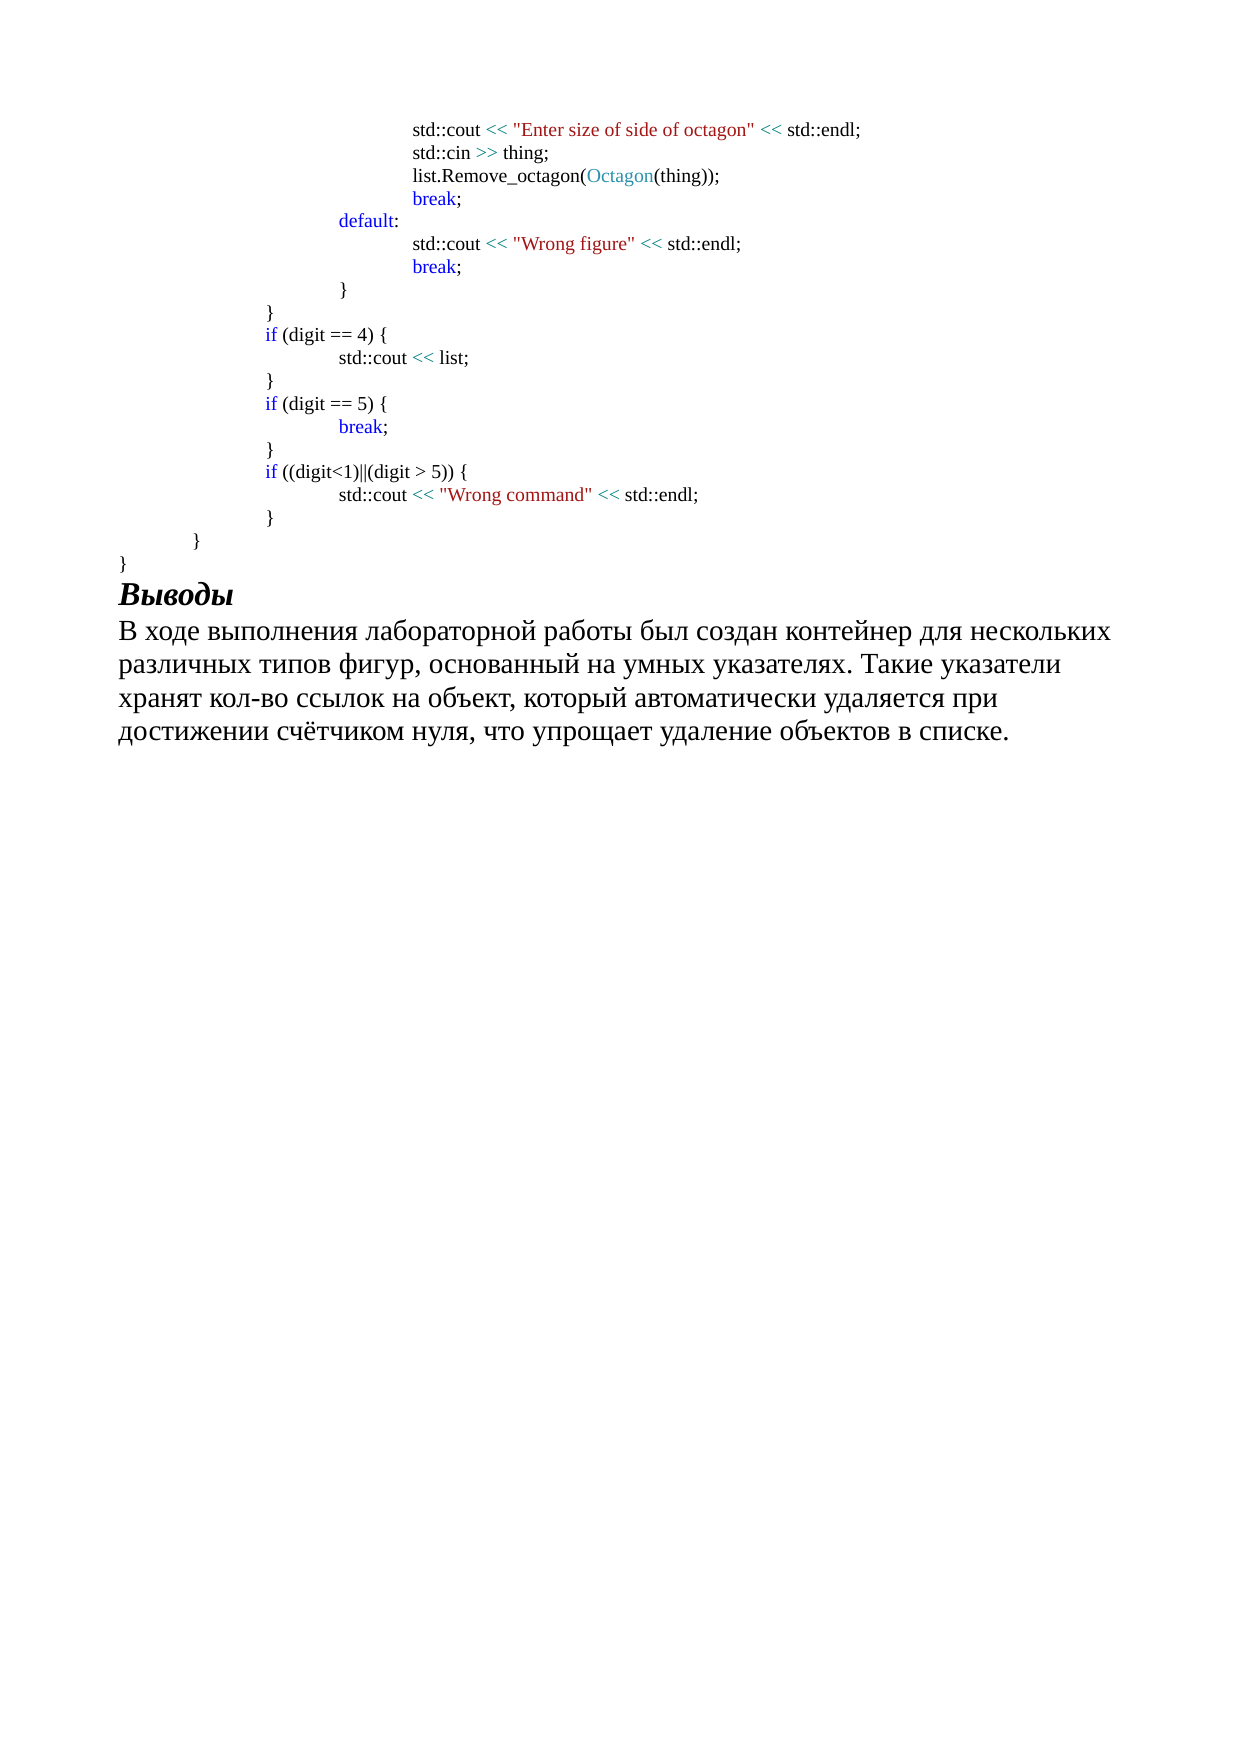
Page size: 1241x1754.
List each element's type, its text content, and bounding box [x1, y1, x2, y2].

text } [118, 529, 1122, 552]
text if (digit == 4) { [118, 323, 1122, 346]
text } [118, 437, 1122, 460]
text default: [118, 209, 1122, 232]
text Выводы [118, 574, 1122, 613]
text std::cout << "Enter size of side of octagon" << std::endl; [118, 118, 1122, 141]
text } [118, 506, 1122, 529]
text } [118, 369, 1122, 392]
text break; [118, 415, 1122, 437]
text } [118, 301, 1122, 323]
text break; [118, 187, 1122, 209]
text std::cout << list; [118, 346, 1122, 369]
text В ходе выполнения лабораторной работы был создан контейнер для нескольких различных типов фигур, основанный на умных указателях. Такие указатели хранят кол-во ссылок на объект, который автоматически удаляется при достижении счётчиком нуля, что упрощает удаление объектов в списке. [118, 613, 1122, 747]
text } [118, 552, 1122, 574]
text std::cout << "Wrong command" << std::endl; [118, 483, 1122, 506]
text list.Remove_octagon(Octagon(thing)); [118, 164, 1122, 187]
text if (digit == 5) { [118, 392, 1122, 415]
text std::cout << "Wrong figure" << std::endl; [118, 232, 1122, 255]
text std::cin >> thing; [118, 141, 1122, 164]
text } [118, 278, 1122, 301]
text break; [118, 255, 1122, 278]
text if ((digit<1)||(digit > 5)) { [118, 460, 1122, 483]
